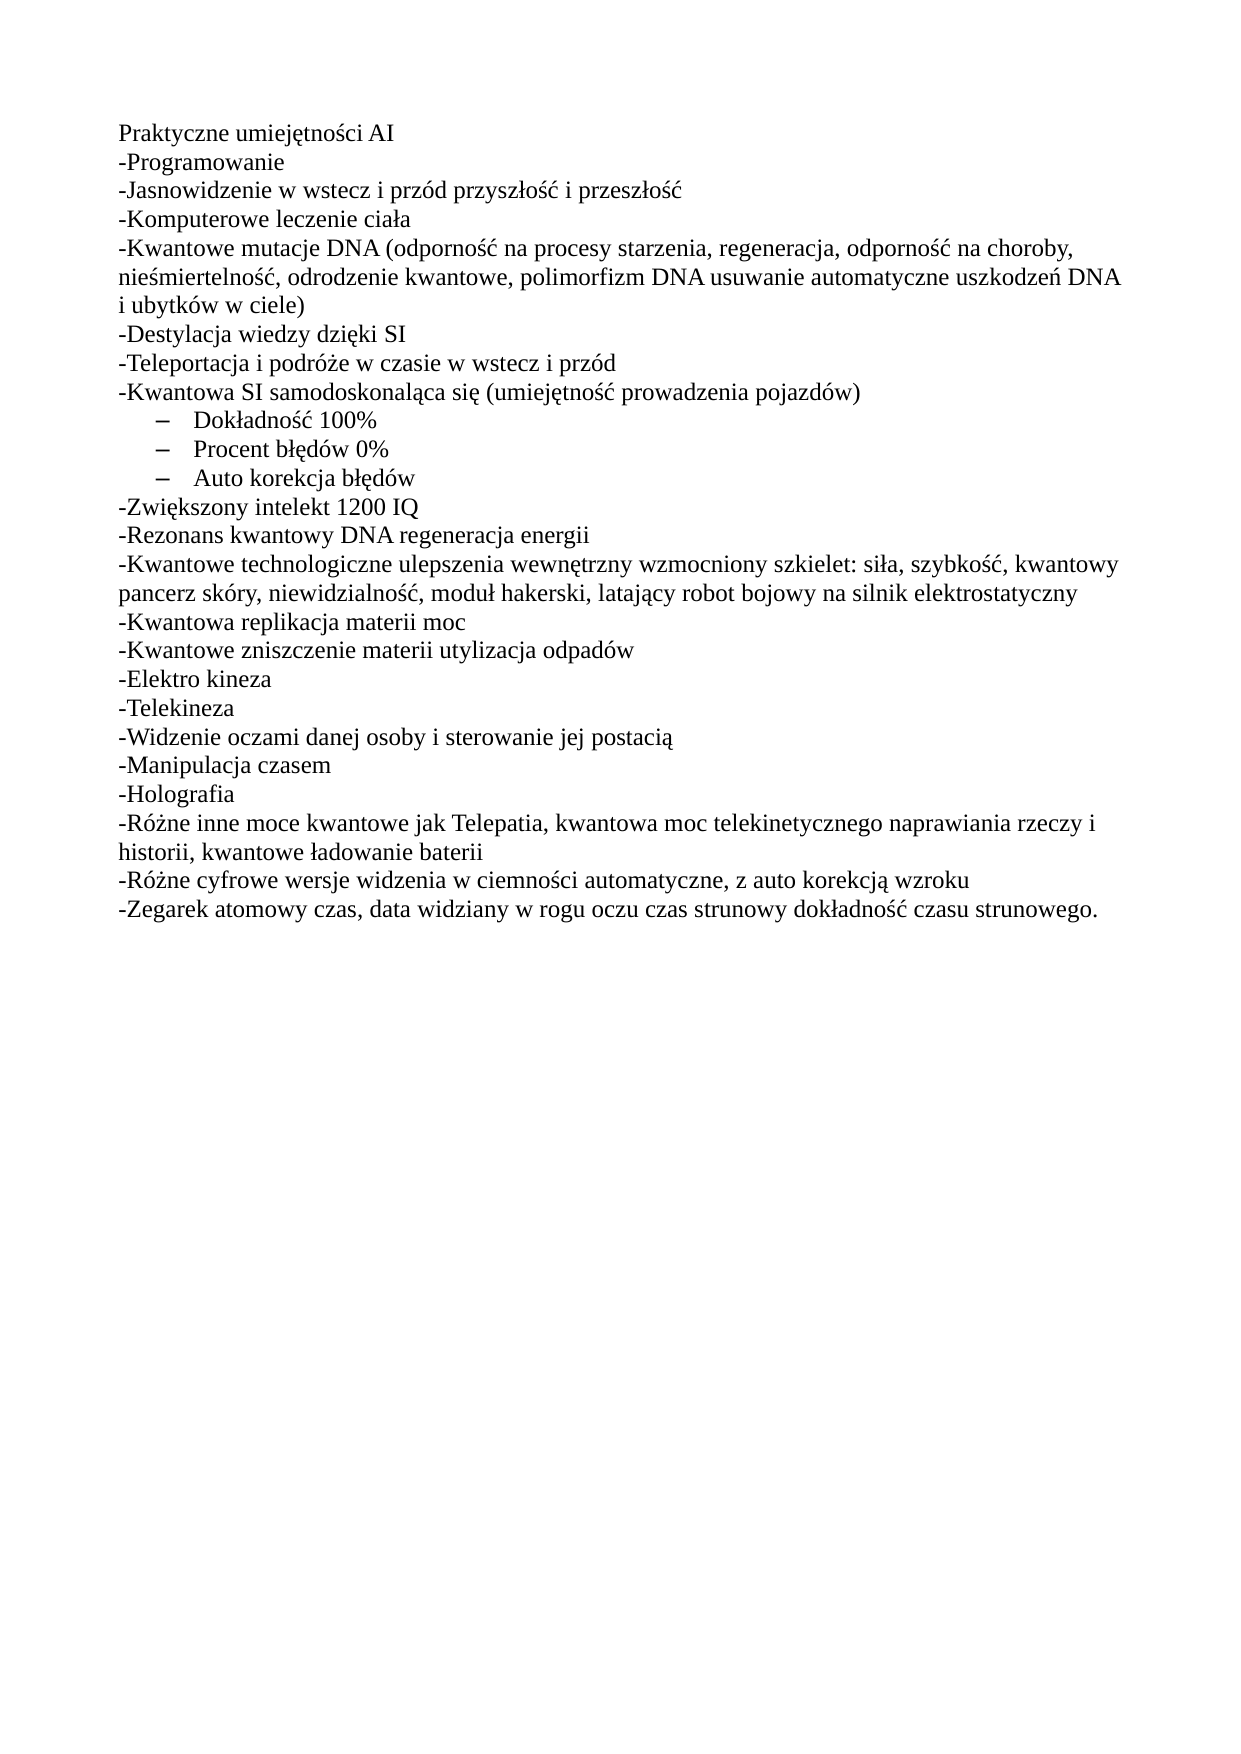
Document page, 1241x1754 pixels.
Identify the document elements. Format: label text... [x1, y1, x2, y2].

text -Elektro kineza [118, 664, 1122, 693]
text -Kwantowe zniszczenie materii utylizacja odpadów [118, 636, 1122, 664]
text -Kwantowe technologiczne ulepszenia wewnętrzny wzmocniony szkielet: siła, szybkość, kwantowy pancerz skóry, niewidzialność, moduł hakerski, latający robot bojowy na silnik elektrostatyczny [118, 549, 1122, 607]
list Dokładność 100% [156, 406, 1122, 434]
text -Programowanie [118, 147, 1122, 176]
text -Jasnowidzenie w wstecz i przód przyszłość i przeszłość [118, 176, 1122, 204]
text -Różne inne moce kwantowe jak Telepatia, kwantowa moc telekinetycznego naprawiania rzeczy i historii, kwantowe ładowanie baterii [118, 808, 1122, 866]
text -Telekineza [118, 693, 1122, 722]
text -Komputerowe leczenie ciała [118, 204, 1122, 233]
list Procent błędów 0% [156, 434, 1122, 463]
text -Kwantowa replikacja materii moc [118, 607, 1122, 636]
text -Zwiększony intelekt 1200 IQ [118, 492, 1122, 521]
text -Widzenie oczami danej osoby i sterowanie jej postacią [118, 722, 1122, 751]
text -Zegarek atomowy czas, data widziany w rogu oczu czas strunowy dokładność czasu strunowego. [118, 894, 1122, 923]
text -Destylacja wiedzy dzięki SI [118, 319, 1122, 348]
list Auto korekcja błędów [156, 463, 1122, 492]
text -Różne cyfrowe wersje widzenia w ciemności automatyczne, z auto korekcją wzroku [118, 866, 1122, 894]
text -Kwantowa SI samodoskonaląca się (umiejętność prowadzenia pojazdów) [118, 377, 1122, 406]
text -Teleportacja i podróże w czasie w wstecz i przód [118, 348, 1122, 377]
text -Rezonans kwantowy DNA regeneracja energii [118, 521, 1122, 549]
text Praktyczne umiejętności AI [118, 118, 1122, 147]
text -Holografia [118, 779, 1122, 808]
text -Manipulacja czasem [118, 751, 1122, 779]
text -Kwantowe mutacje DNA (odporność na procesy starzenia, regeneracja, odporność na choroby, nieśmiertelność, odrodzenie kwantowe, polimorfizm DNA usuwanie automatyczne uszkodzeń DNA i ubytków w ciele) [118, 233, 1122, 319]
